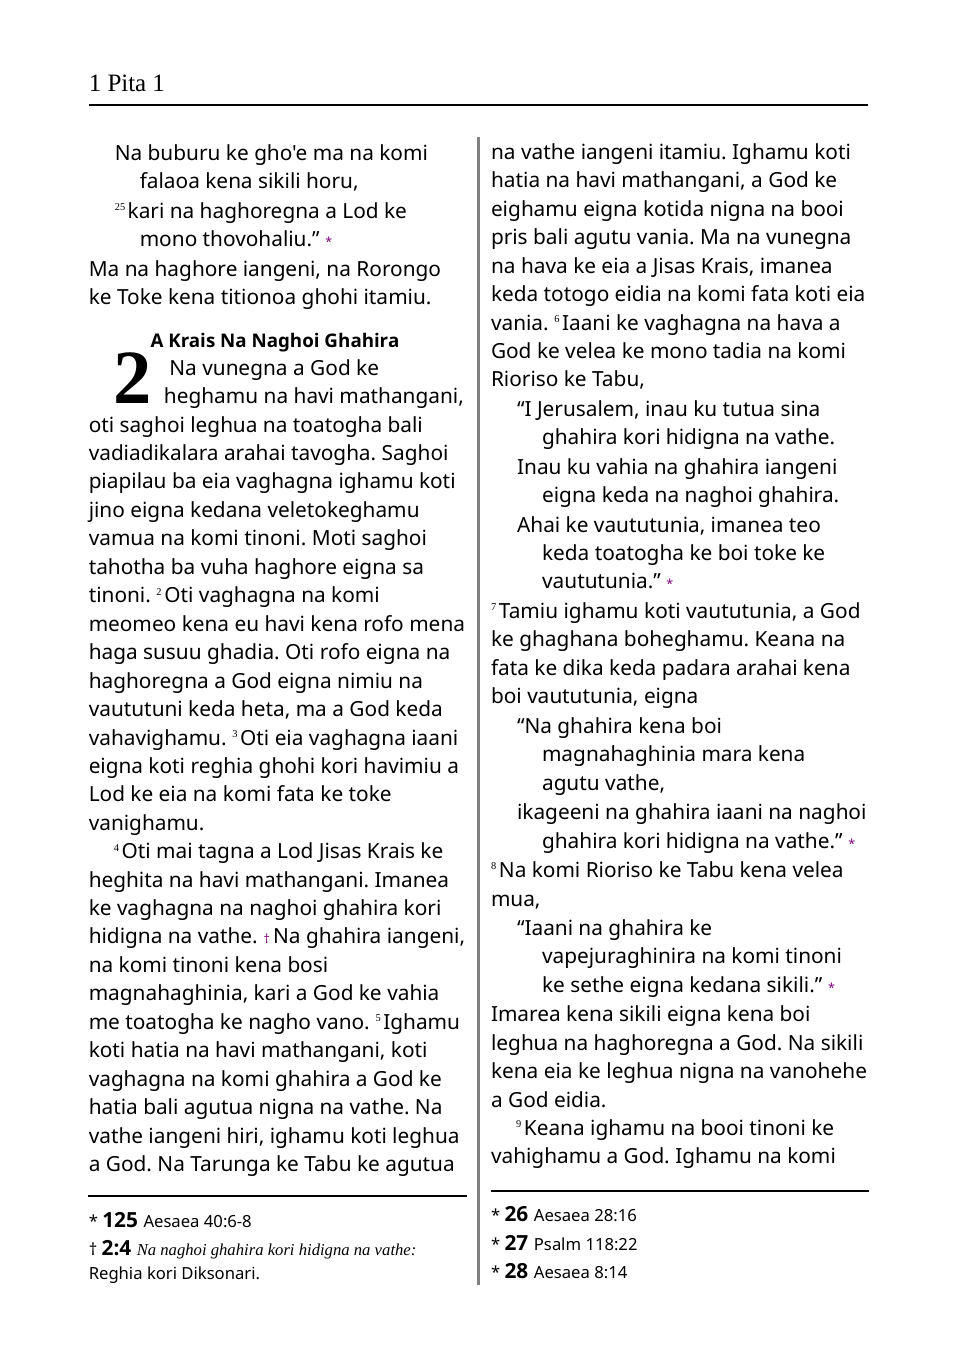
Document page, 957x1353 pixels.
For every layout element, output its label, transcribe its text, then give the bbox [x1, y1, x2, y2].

text 8 Na komi Rioriso ke Tabu kena velea mua, [491, 855, 868, 912]
text “Iaani na ghahira ke vapejuraghinira na komi tinoni ke sethe eigna kedana sikili.” [517, 913, 867, 998]
text 9 Keana ighamu na booi tinoni ke vahighamu a God. Ighamu na komi [491, 1113, 868, 1170]
text 25 kari na haghoregna a Lod ke mono thovohaliu.” [115, 195, 465, 253]
text 4 Oti mai tagna a Lod Jisas Krais ke heghita na havi mathangani. Imanea ke vaghagna na naghoi ghahira kori hidigna na vathe. Na ghahira iangeni, na komi tinoni kena bosi magnahaghinia, kari a God ke vahia me toatogha ke nagho vano. 5 Ighamu koti hatia na havi mathangani, koti vaghagna na komi ghahira a God ke hatia bali agutua nigna na vathe. Na vathe iangeni hiri, ighamu koti leghua a God. Na Tarunga ke Tabu ke agutua [88, 836, 466, 1178]
text 2:4 Na naghoi ghahira kori hidigna na vathe: Reghia kori Diksonari. [88, 1233, 466, 1284]
text 125 Aesaea 40:6-8 [88, 1205, 466, 1233]
text “I Jerusalem, inau ku tutua sina ghahira kori hidigna na vathe. [517, 394, 867, 451]
text Imarea kena sikili eigna kena boi leghua na haghoregna a God. Na sikili kena eia ke leghua nigna na vanohehe a God eidia. [491, 999, 868, 1113]
text 26 Aesaea 28:16 [491, 1199, 868, 1228]
text A Krais Na Naghoi Ghahira [88, 327, 466, 353]
text Na buburu ke gho'e ma na komi falaoa kena sikili horu, [115, 138, 465, 195]
text 28 Aesaea 8:14 [491, 1256, 868, 1284]
text ikageeni na ghahira iaani na naghoi ghahira kori hidigna na vathe.” [517, 796, 867, 854]
text 7 Tamiu ighamu koti vaututunia, a God ke ghaghana boheghamu. Keana na fata ke dika keda padara arahai kena boi vaututunia, eigna [491, 596, 868, 710]
text 2 1 Na vunegna a God ke heghamu na havi mathangani, oti saghoi leghua na toatogha bali vadiadikalara arahai tavogha. Saghoi piapilau ba eia vaghagna ighamu koti jino eigna kedana veletokeghamu vamua na komi tinoni. Moti saghoi tahotha ba vuha haghore eigna sa tinoni. 2 Oti vaghagna na komi meomeo kena eu havi kena rofo mena haga susuu ghadia. Oti rofo eigna na haghoregna a God eigna nimiu na vaututuni keda heta, ma a God keda vahavighamu. 3 Oti eia vaghagna iaani eigna koti reghia ghohi kori havimiu a Lod ke eia na komi fata ke toke vanighamu. [88, 353, 466, 836]
text Ahai ke vaututunia, imanea teo keda toatogha ke boi toke ke vaututunia.” [517, 509, 867, 595]
text na vathe iangeni itamiu. Ighamu koti hatia na havi mathangani, a God ke eighamu eigna kotida nigna na booi pris bali agutu vania. Ma na vunegna na hava ke eia a Jisas Krais, imanea keda totogo eidia na komi fata koti eia vania. 6 Iaani ke vaghagna na hava a God ke velea ke mono tadia na komi Rioriso ke Tabu, [491, 137, 868, 393]
text 27 Psalm 118:22 [491, 1228, 868, 1256]
text Ma na haghore iangeni, na Rorongo ke Toke kena titionoa ghohi itamiu. [88, 254, 466, 311]
text “Na ghahira kena boi magnahaghinia mara kena agutu vathe, [517, 711, 867, 796]
text Inau ku vahia na ghahira iangeni eigna keda na naghoi ghahira. [517, 451, 867, 509]
